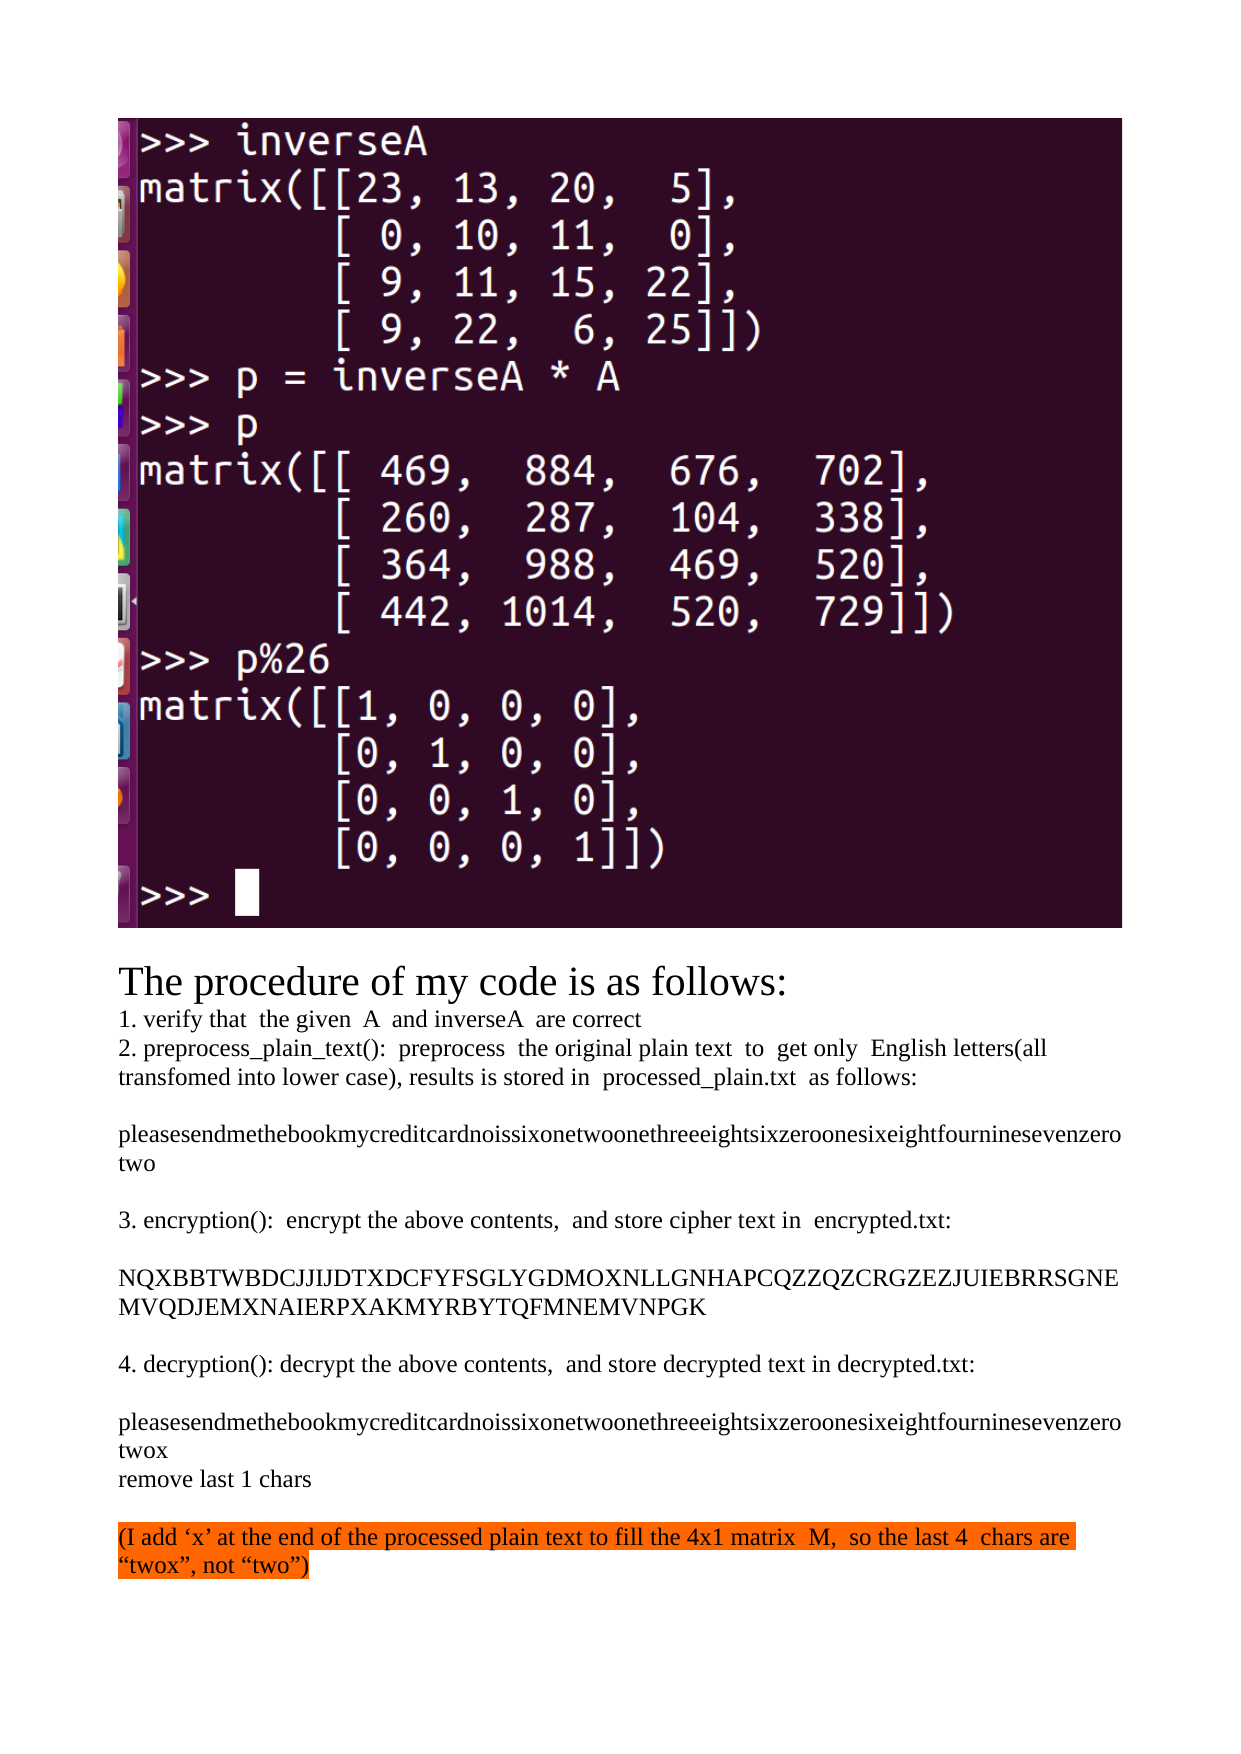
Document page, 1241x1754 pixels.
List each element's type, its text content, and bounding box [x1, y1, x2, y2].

text 3. encryption(): encrypt the above contents, and store cipher text in encrypted.txt: [118, 1205, 1122, 1234]
text (I add ‘x’ at the end of the processed plain text to fill the 4x1 matrix M, so the last 4 chars are “twox”, not “two”) [118, 1522, 1122, 1579]
text 4. decryption(): decrypt the above contents, and store decrypted text in decrypted.txt: [118, 1349, 1122, 1378]
text pleasesendmethebookmycreditcardnoissixonetwoonethreeeightsixzeroonesixeightfourninesevenzerotwox [118, 1407, 1122, 1464]
text remove last 1 chars [118, 1464, 1122, 1493]
text The procedure of my code is as follows: [118, 956, 1122, 1004]
text NQXBBTWBDCJJIJDTXDCFYFSGLYGDMOXNLLGNHAPCQZZQZCRGZEZJUIEBRRSGNEMVQDJEMXNAIERPXAKMYRBYTQFMNEMVNPGK [118, 1263, 1122, 1320]
text 1. verify that the given A and inverseA are correct [118, 1004, 1122, 1033]
text 2. preprocess_plain_text(): preprocess the original plain text to get only English letters(all transfomed into lower case), results is stored in processed_plain.txt as follows: [118, 1033, 1122, 1090]
text pleasesendmethebookmycreditcardnoissixonetwoonethreeeightsixzeroonesixeightfourninesevenzerotwo [118, 1119, 1122, 1177]
picture [118, 118, 1123, 928]
